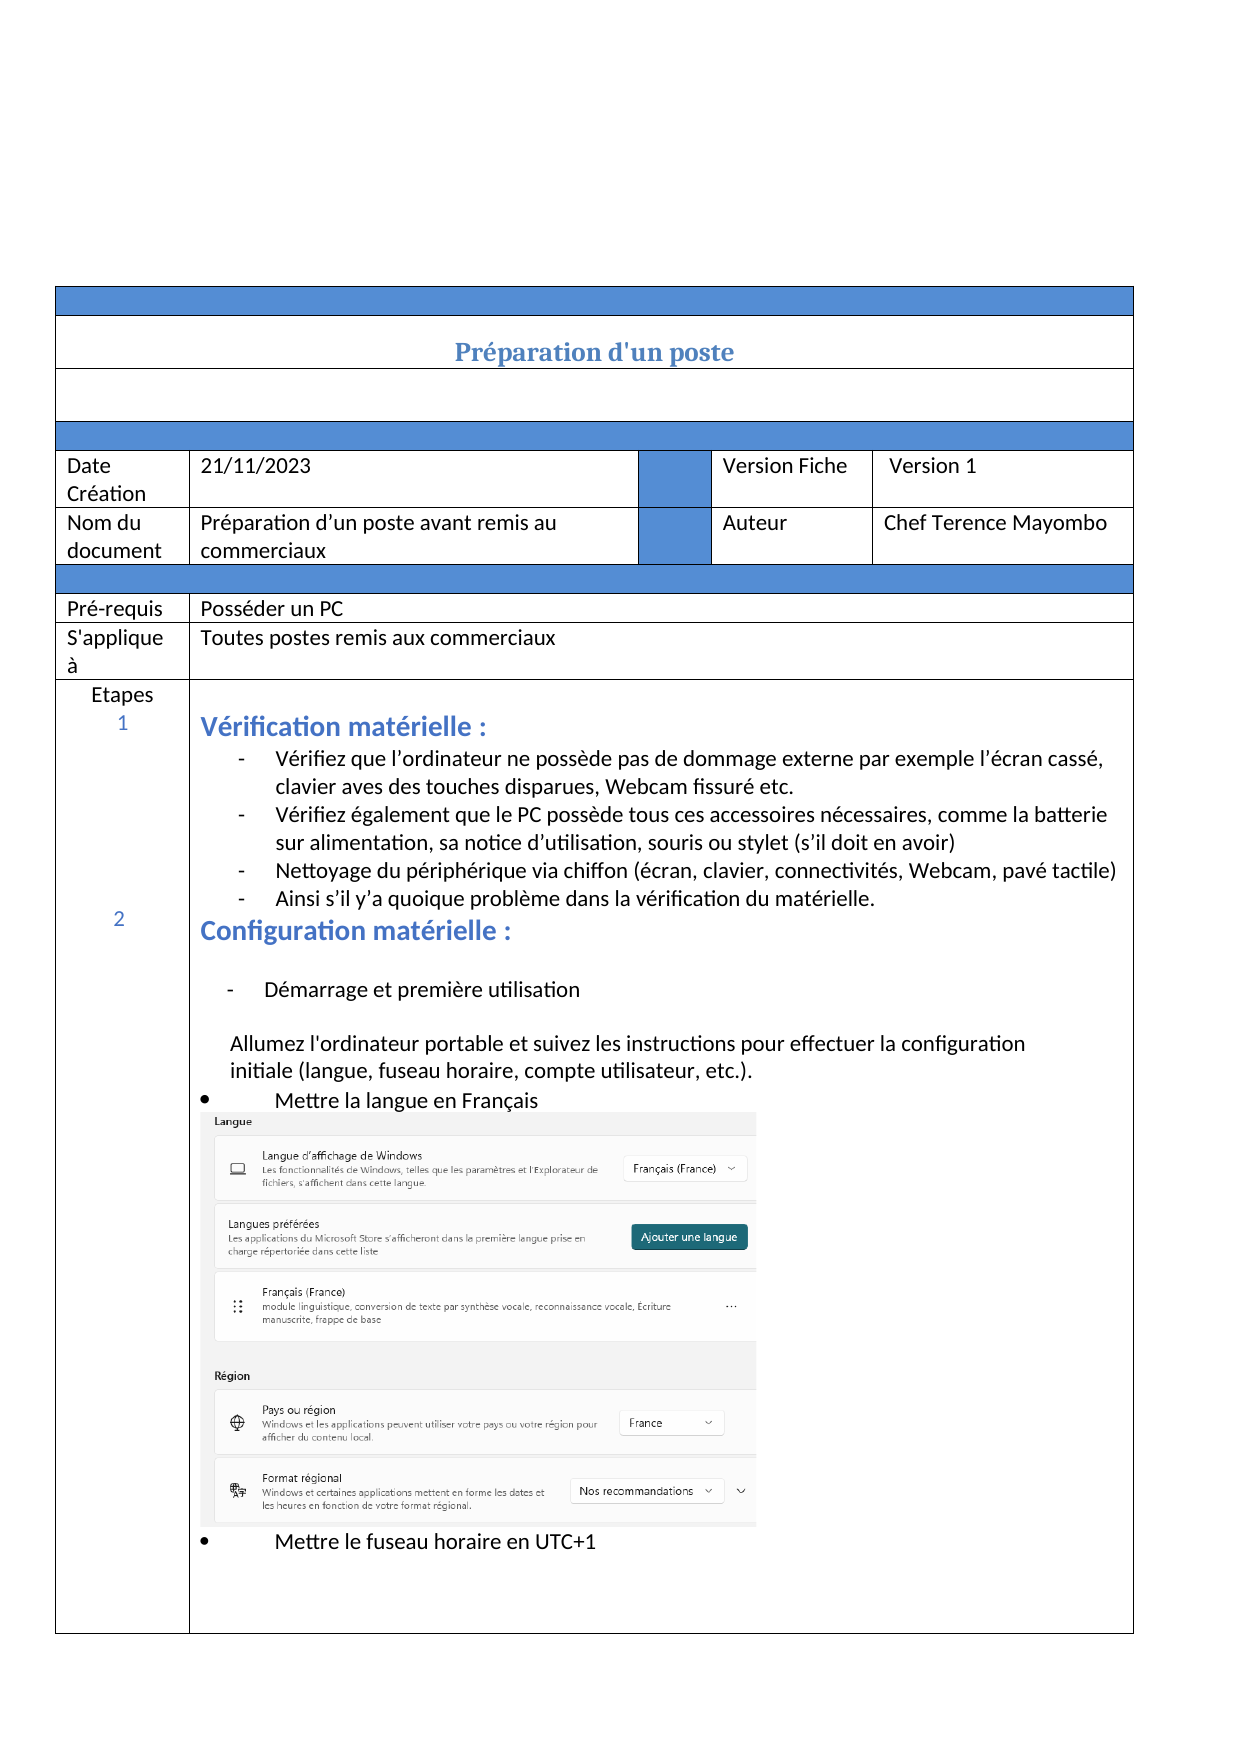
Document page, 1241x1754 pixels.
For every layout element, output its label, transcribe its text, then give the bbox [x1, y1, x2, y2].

table_cell Chef Terence Mayombo [873, 508, 1133, 564]
table_cell S'applique à [56, 623, 189, 679]
table_cell Posséder un PC [190, 594, 1133, 622]
table_cell [56, 422, 1133, 450]
table_cell Version Fiche [712, 451, 872, 507]
table_cell Préparation d'un poste [56, 316, 1133, 368]
table_header [56, 287, 1133, 315]
table_cell Toutes postes remis aux commerciaux [190, 623, 1133, 679]
table_cell Auteur [712, 508, 872, 564]
table_cell Préparation d’un poste avant remis au commerciaux [190, 508, 638, 564]
table_cell [639, 508, 711, 564]
table_cell Pré-requis [56, 594, 189, 622]
table_cell Version 1 [873, 451, 1133, 507]
table_cell Nom du document [56, 508, 189, 564]
table_cell Etapes 1 2 3 4 6 [56, 680, 189, 1633]
table_cell [56, 565, 1133, 593]
table_cell Date Création [56, 451, 189, 507]
table_cell [56, 369, 1133, 421]
table_cell Vérification matérielle : Vérifiez que l’ordinateur ne possède pas de dommage externe par exemple l’écran cassé, clavier aves des touches disparues, Webcam fissuré etc. Vérifiez également que le PC possède tous ces accessoires nécessaires, comme la batterie sur alimentation, sa notice d’utilisation, souris ou stylet (s’il doit en avoir) Nettoyage du périphérique via chiffon (écran, clavier, connectivités, Webcam, pavé tactile) Ainsi s’il y’a quoique problème dans la vérification du matérielle. Configuration matérielle : Démarrage et première utilisation Allumez l'ordinateur portable et suivez les instructions pour effectuer la configuration initiale (langue, fuseau horaire, compte utilisateur, etc.). Mettre la langue en Français Mettre le fuseau horaire en UTC+1 Mettre deux comptes : un compte administrateur possédant un mot de passe défini et un compte utilisateur avec mot de passe à définir lors de la première session d’ouverture du poste par le commercial. Accepter les conditions générales Se connecter au WI-FI Configuration logicielle et installation des applications : Installez le système d’exploitation si nécessaire, si déjà installé passez a la partie suivante qui est d’installer les applications tels que les suites bureautiques (World, Powerpoint, Excel, Outlook, OneNote) nommé aussi Microsoft365 (avoir une clé), un navigateur Web Apart Microsoft Edge (déjà installé). Microsoft teams, Avast, Salesforce, Dropbox etc. Directement à installer via la clé USB nommé TM7 (remis par moi), ou il y’a tous les logiciels a installé Configurer les paramètres de sécurité : antivirus, pare-feu, accès réseau sécurisé, etc. Configurer les accès et les permissions selon les besoins du département et les directives de sécurité de l'entreprise sur le compte administrateur. Dernière vérification : Effectuer des tests pour s'assurer que toutes les fonctions du poste de travail fonctionnent correctement. (Redémarrez le PC, puis se connecter au compte administrateur et regarder que tout est au point ). [190, 680, 1133, 1633]
table_cell [639, 451, 711, 507]
table_cell 21/11/2023 [190, 451, 638, 507]
